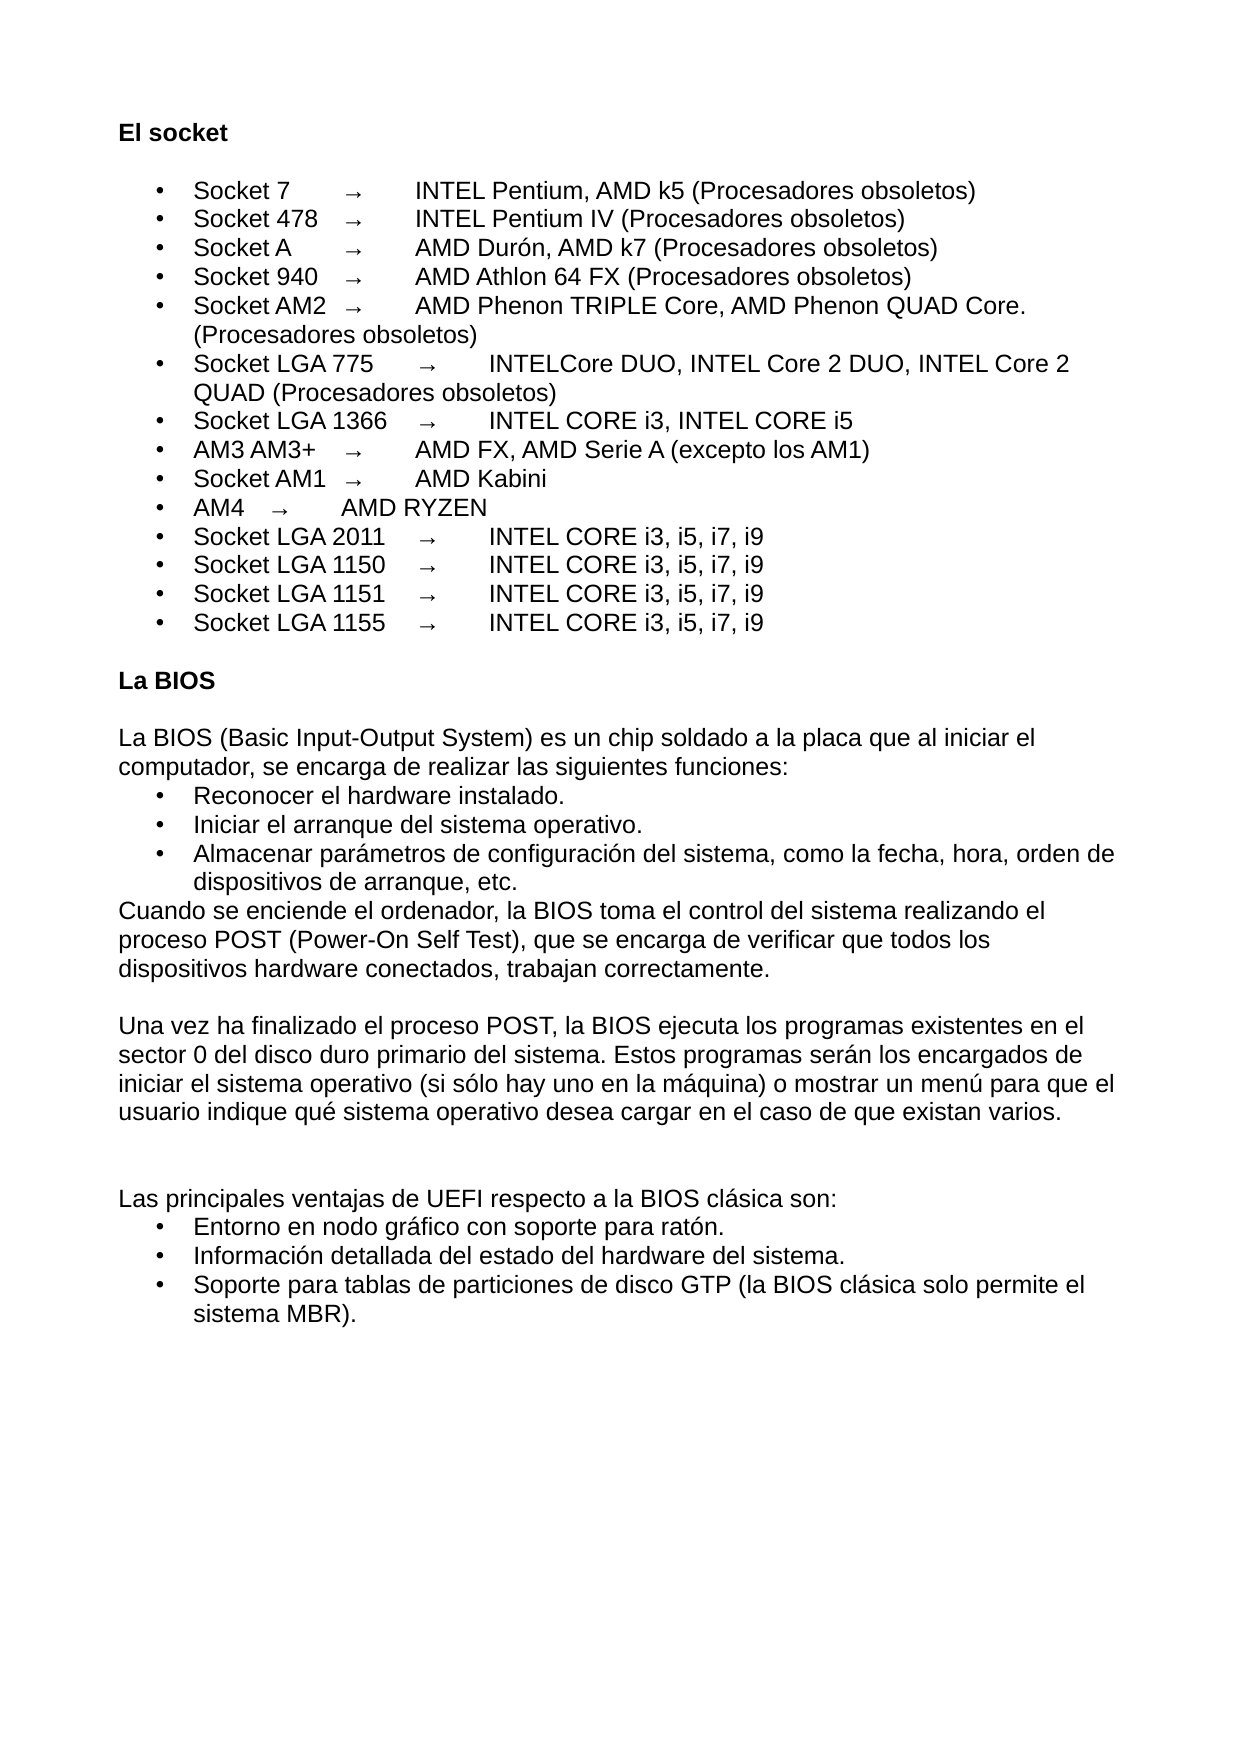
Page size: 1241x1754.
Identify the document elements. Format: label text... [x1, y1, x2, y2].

list Socket LGA 1366 → INTEL CORE i3, INTEL CORE i5 [156, 406, 1122, 435]
list Socket LGA 775 → INTELCore DUO, INTEL Core 2 DUO, INTEL Core 2 QUAD (Procesadores obsoletos) [156, 349, 1122, 406]
list Información detallada del estado del hardware del sistema. [156, 1241, 1122, 1270]
list Socket 940 → AMD Athlon 64 FX (Procesadores obsoletos) [156, 262, 1122, 291]
text Cuando se enciende el ordenador, la BIOS toma el control del sistema realizando el proceso POST (Power-On Self Test), que se encarga de verificar que todos los dispositivos hardware conectados, trabajan correctamente. [118, 896, 1122, 982]
list Socket AM1 → AMD Kabini [156, 464, 1122, 493]
list Socket 478 → INTEL Pentium IV (Procesadores obsoletos) [156, 204, 1122, 233]
text La BIOS [118, 666, 1122, 694]
list AM3 AM3+ → AMD FX, AMD Serie A (excepto los AM1) [156, 435, 1122, 464]
list Iniciar el arranque del sistema operativo. [156, 810, 1122, 838]
list Socket LGA 2011 → INTEL CORE i3, i5, i7, i9 [156, 522, 1122, 551]
list Socket A → AMD Durón, AMD k7 (Procesadores obsoletos) [156, 233, 1122, 262]
text Las principales ventajas de UEFI respecto a la BIOS clásica son: [118, 1184, 1122, 1212]
list Soporte para tablas de particiones de disco GTP (la BIOS clásica solo permite el sistema MBR). [156, 1270, 1122, 1328]
text Una vez ha finalizado el proceso POST, la BIOS ejecuta los programas existentes en el sector 0 del disco duro primario del sistema. Estos programas serán los encargados de iniciar el sistema operativo (si sólo hay uno en la máquina) o mostrar un menú para que el usuario indique qué sistema operativo desea cargar en el caso de que existan varios. [118, 1011, 1122, 1126]
list Socket AM2 → AMD Phenon TRIPLE Core, AMD Phenon QUAD Core. (Procesadores obsoletos) [156, 291, 1122, 349]
list Socket 7 → INTEL Pentium, AMD k5 (Procesadores obsoletos) [156, 176, 1122, 204]
list Socket LGA 1155 → INTEL CORE i3, i5, i7, i9 [156, 608, 1122, 637]
list Reconocer el hardware instalado. [156, 781, 1122, 810]
list Socket LGA 1150 → INTEL CORE i3, i5, i7, i9 [156, 551, 1122, 579]
list Almacenar parámetros de configuración del sistema, como la fecha, hora, orden de dispositivos de arranque, etc. [156, 838, 1122, 896]
text El socket [118, 118, 1122, 147]
text La BIOS (Basic Input-Output System) es un chip soldado a la placa que al iniciar el computador, se encarga de realizar las siguientes funciones: [118, 723, 1122, 781]
list Socket LGA 1151 → INTEL CORE i3, i5, i7, i9 [156, 579, 1122, 608]
list Entorno en nodo gráfico con soporte para ratón. [156, 1212, 1122, 1241]
list AM4 → AMD RYZEN [156, 493, 1122, 522]
